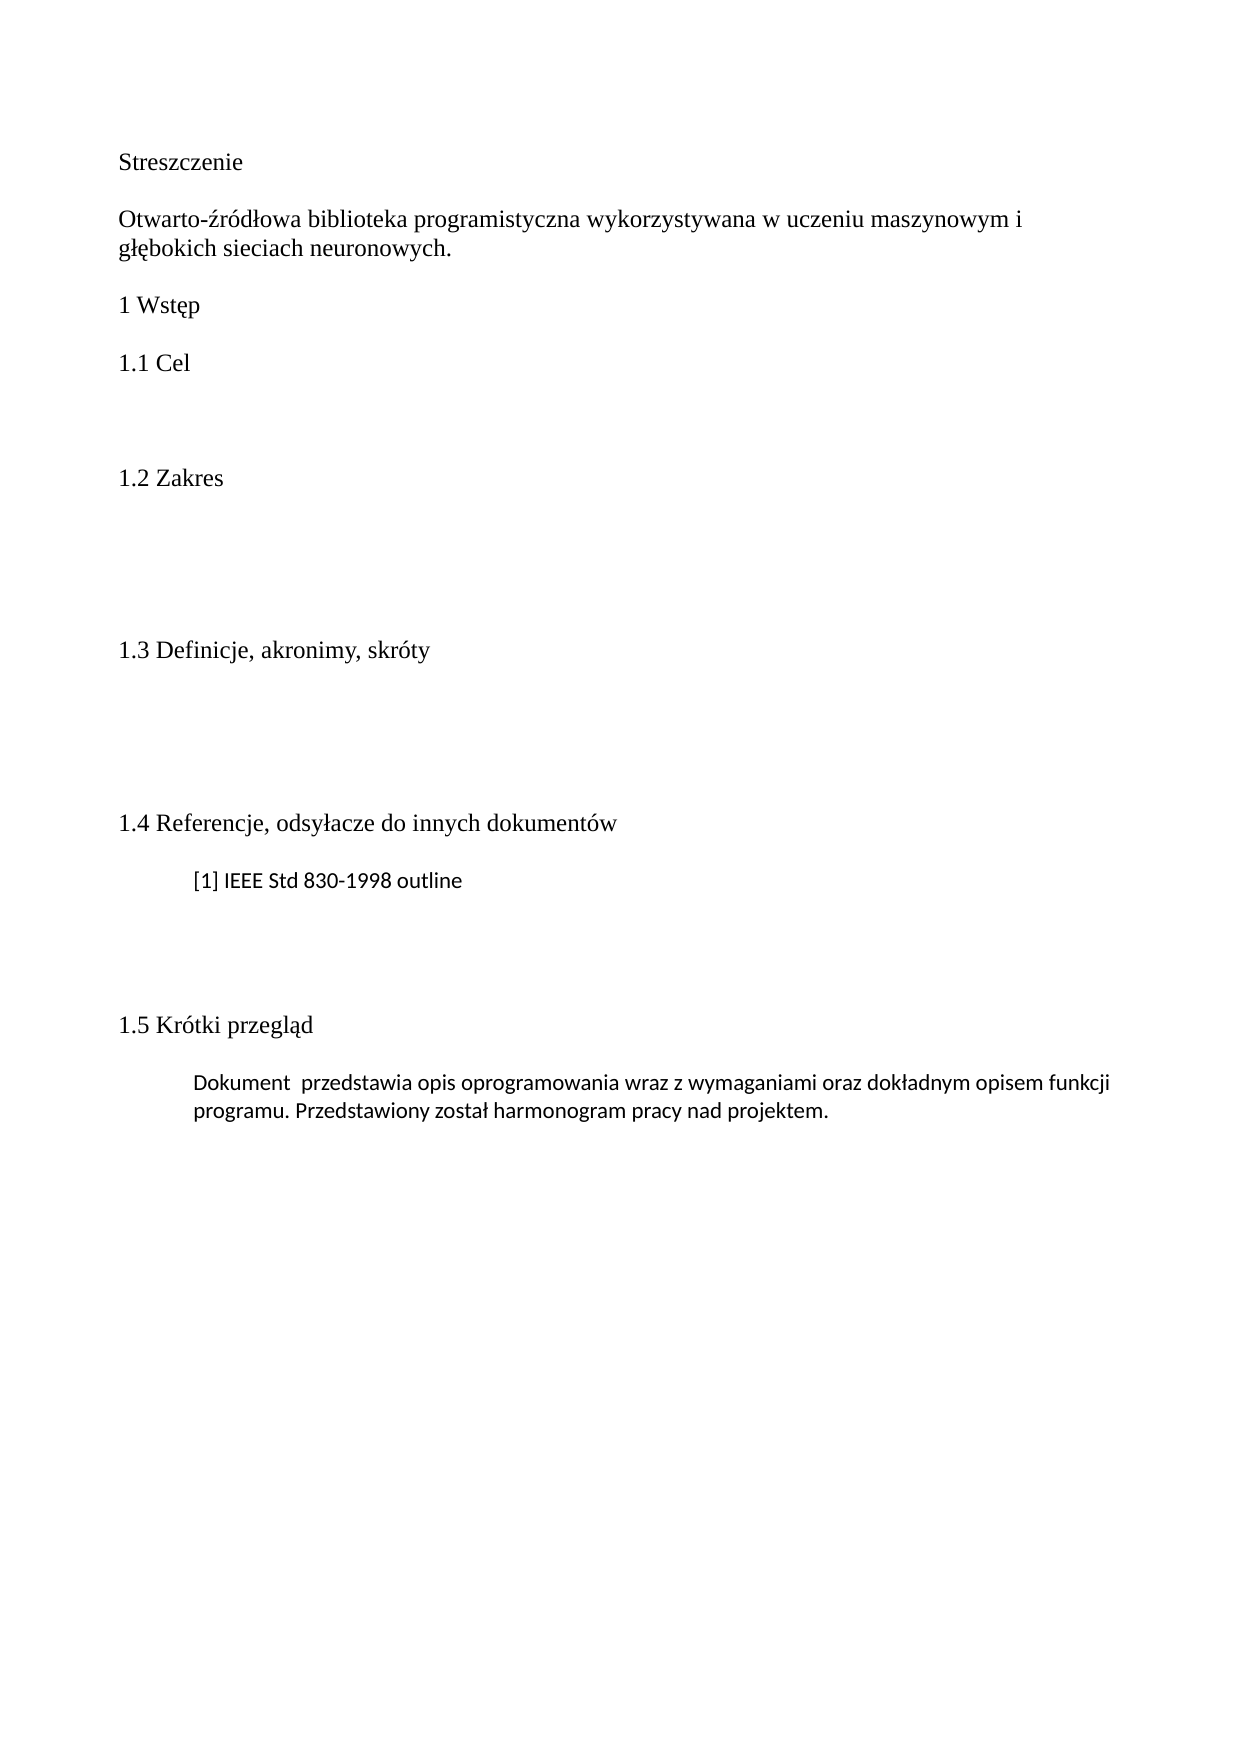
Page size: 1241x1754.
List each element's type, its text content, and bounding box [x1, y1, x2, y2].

text 1.3 Definicje, akronimy, skróty [118, 636, 1122, 664]
text Otwarto-źródłowa biblioteka programistyczna wykorzystywana w uczeniu maszynowym i głębokich sieciach neuronowych. [118, 204, 1122, 262]
text Streszczenie [118, 147, 1122, 176]
text 1.5 Krótki przegląd [118, 1010, 1122, 1038]
text 1 Wstęp [118, 291, 1122, 319]
text 1.2 Zakres [118, 463, 1122, 492]
text [1] IEEE Std 830-1998 outline [118, 866, 1122, 895]
text 1.1 Cel [118, 348, 1122, 377]
text 1.4 Referencje, odsyłacze do innych dokumentów [118, 808, 1122, 837]
text Dokument przedstawia opis oprogramowania wraz z wymaganiami oraz dokładnym opisem funkcji programu. Przedstawiony został harmonogram pracy nad projektem. [118, 1067, 1122, 1124]
